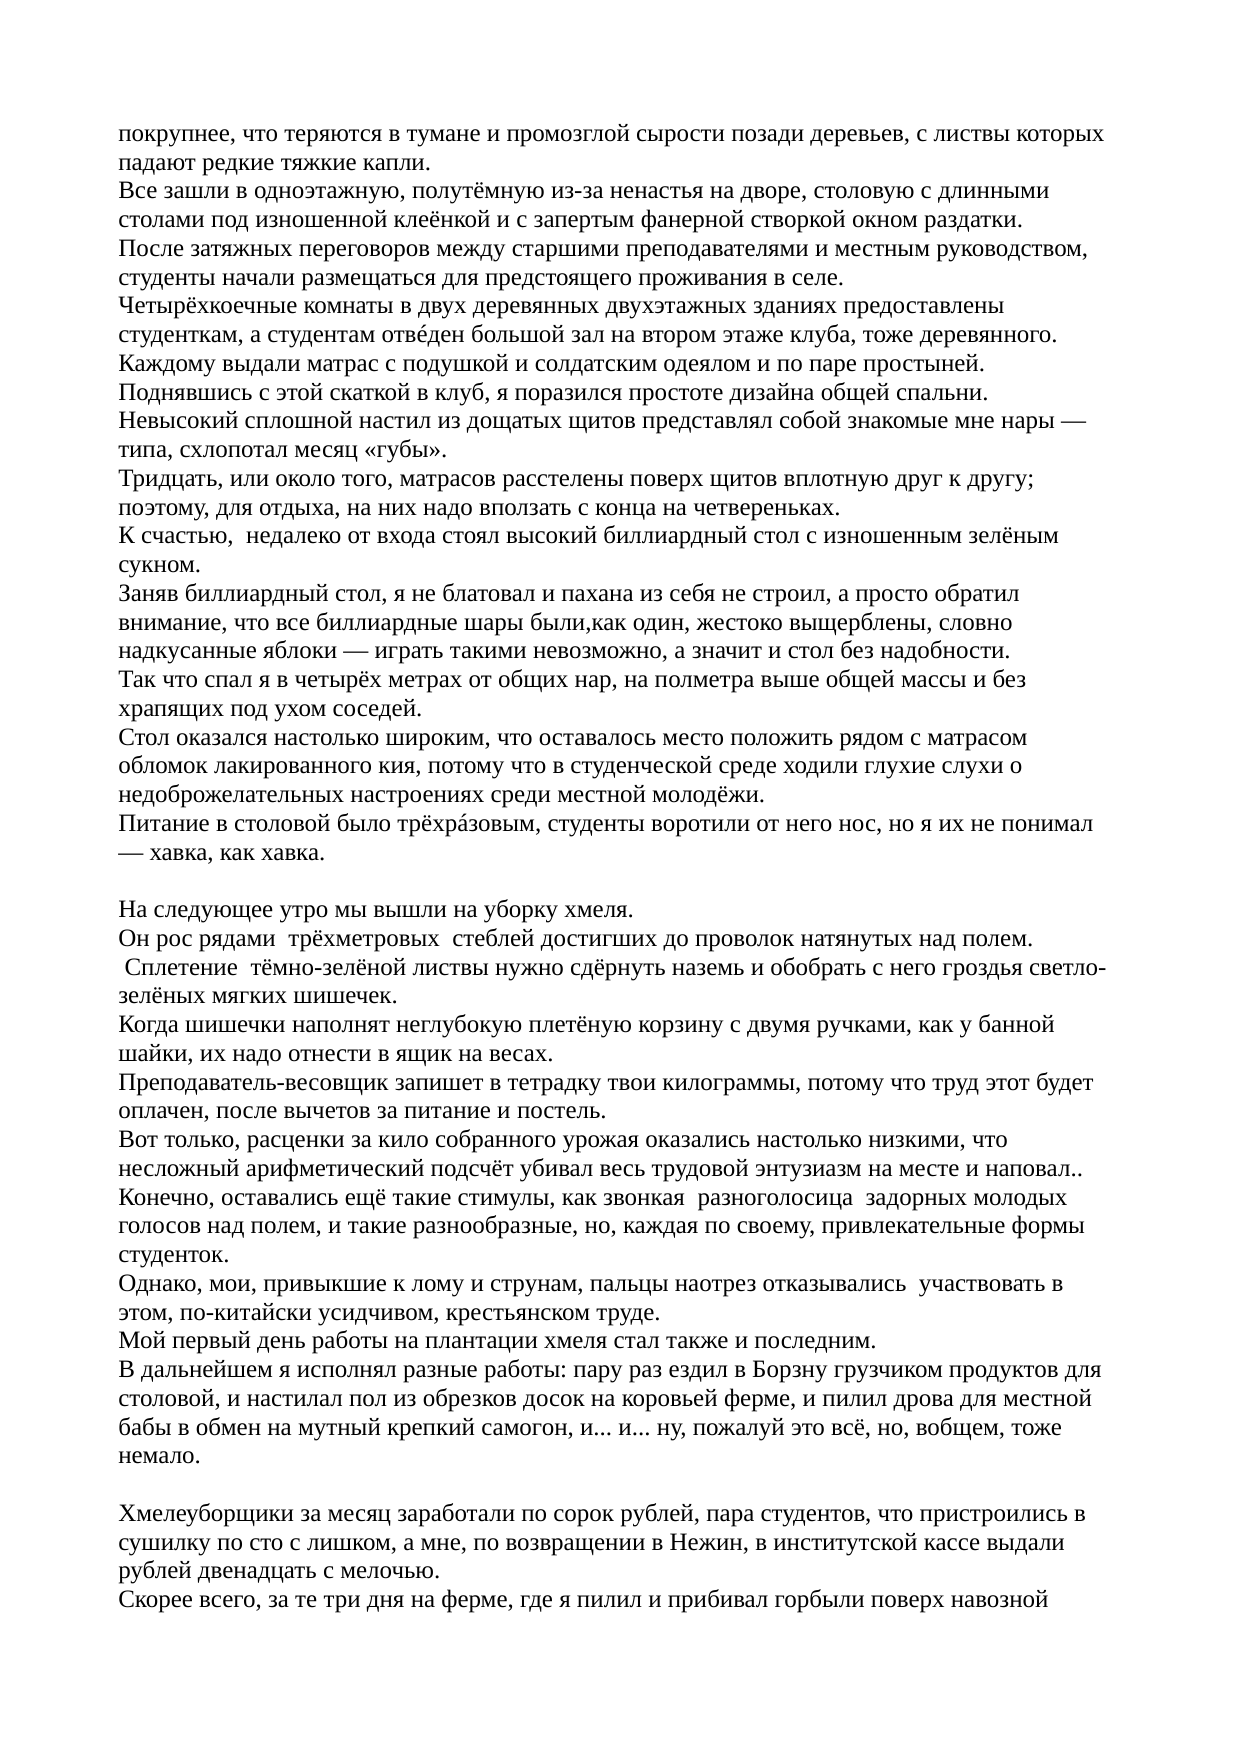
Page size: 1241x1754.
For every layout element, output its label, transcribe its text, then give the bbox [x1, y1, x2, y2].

text Стол оказался настолько широким, что оставалось место положить рядом с матрасом обломок лакированного кия, потому что в студенческой среде ходили глухие слухи о недоброжелательных настроениях среди местной молодёжи. [118, 722, 1122, 808]
text В дальнейшем я исполнял разные работы: пару раз ездил в Борзну грузчиком продуктов для столовой, и настилал пол из обрезков досок на коровьей ферме, и пилил дрова для местной бабы в обмен на мутный крепкий самогон, и... и... ну, пожалуй это всё, но, вобщем, тоже немало. [118, 1354, 1122, 1469]
text Однако, мои, привыкшие к лому и струнам, пальцы наотрез отказывались участвовать в этом, по-китайски усидчивом, крестьянском труде. [118, 1268, 1122, 1326]
text Поднявшись с этой скаткой в клуб, я поразился простоте дизайна общей спальни. [118, 377, 1122, 406]
text Каждому выдали матрас с подушкой и солдатским одеялом и по паре простыней. [118, 348, 1122, 377]
text Он рос рядами трёхметровых стеблей достигших до проволок натянутых над полем. [118, 923, 1122, 952]
text Мой первый день работы на плантации хмеля стал также и последним. [118, 1326, 1122, 1354]
text К счастью, недалеко от входа стоял высокий биллиардный стол с изношенным зелёным сукном. [118, 521, 1122, 578]
text Тридцать, или около того, матрасов расстелены поверх щитов вплотную друг к другу; поэтому, для отдыха, на них надо вползать с конца на четвереньках. [118, 463, 1122, 521]
text На следующее утро мы вышли на уборку хмеля. [118, 894, 1122, 923]
text Скорее всего, за те три дня на ферме, где я пилил и прибивал горбыли поверх навозной [118, 1584, 1122, 1613]
text Преподаватель-весовщик запишет в тетрадку твои килограммы, потому что труд этот будет оплачен, после вычетов за питание и постель. [118, 1067, 1122, 1124]
text Невысокий сплошной настил из дощатых щитов представлял собой знакомые мне нары — типа, схлопотал месяц «губы». [118, 406, 1122, 463]
text Заняв биллиардный стол, я не блатовал и пахана из себя не строил, а просто обратил внимание, что все биллиардные шары были,как один, жестоко выщерблены, словно надкусанные яблоки — играть такими невозможно, а значит и стол без надобности. [118, 578, 1122, 664]
text покрупнее, что теряются в тумане и промозглой сырости позади деревьев, с листвы которых падают редкие тяжкие капли. [118, 118, 1122, 176]
text Конечно, оставались ещё такие стимулы, как звонкая разноголосица задорных молодых голосов над полем, и такие разнообразные, но, каждая по своему, привлекательные формы студенток. [118, 1182, 1122, 1268]
text Когда шишечки наполнят неглубокую плетёную корзину с двумя ручками, как у банной шайки, их надо отнести в ящик на весах. [118, 1009, 1122, 1067]
text Хмелеуборщики за месяц заработали по сорок рублей, пара студентов, что пристроились в сушилку по сто с лишком, а мне, по возвращении в Нежин, в институтской кассе выдали рублей двенадцать с мелочью. [118, 1498, 1122, 1584]
text После затяжных переговоров между старшими преподавателями и местным руководством, студенты начали размещаться для предстоящего проживания в селе. [118, 233, 1122, 291]
text Вот только, расценки за кило собранного урожая оказались настолько низкими, что несложный арифметический подсчёт убивал весь трудовой энтузиазм на месте и наповал.. [118, 1124, 1122, 1182]
text Так что спал я в четырёх метрах от общих нар, на полметра выше общей массы и без храпящих под ухом соседей. [118, 664, 1122, 722]
text Питание в столовой было трёхрáзовым, студенты воротили от него нос, но я их не понимал — хавка, как хавка. [118, 808, 1122, 866]
text Сплетение тёмно-зелёной листвы нужно сдёрнуть наземь и обобрать с него гроздья светло-зелёных мягких шишечек. [118, 952, 1122, 1009]
text Четырёхкоечные комнаты в двух деревянных двухэтажных зданиях предоставлены студенткам, а студентам отвéден большой зал на втором этаже клуба, тоже деревянного. [118, 291, 1122, 348]
text Все зашли в одноэтажную, полутёмную из-за ненастья на дворе, столовую с длинными столами под изношенной клеёнкой и с запертым фанерной створкой окном раздатки. [118, 176, 1122, 233]
